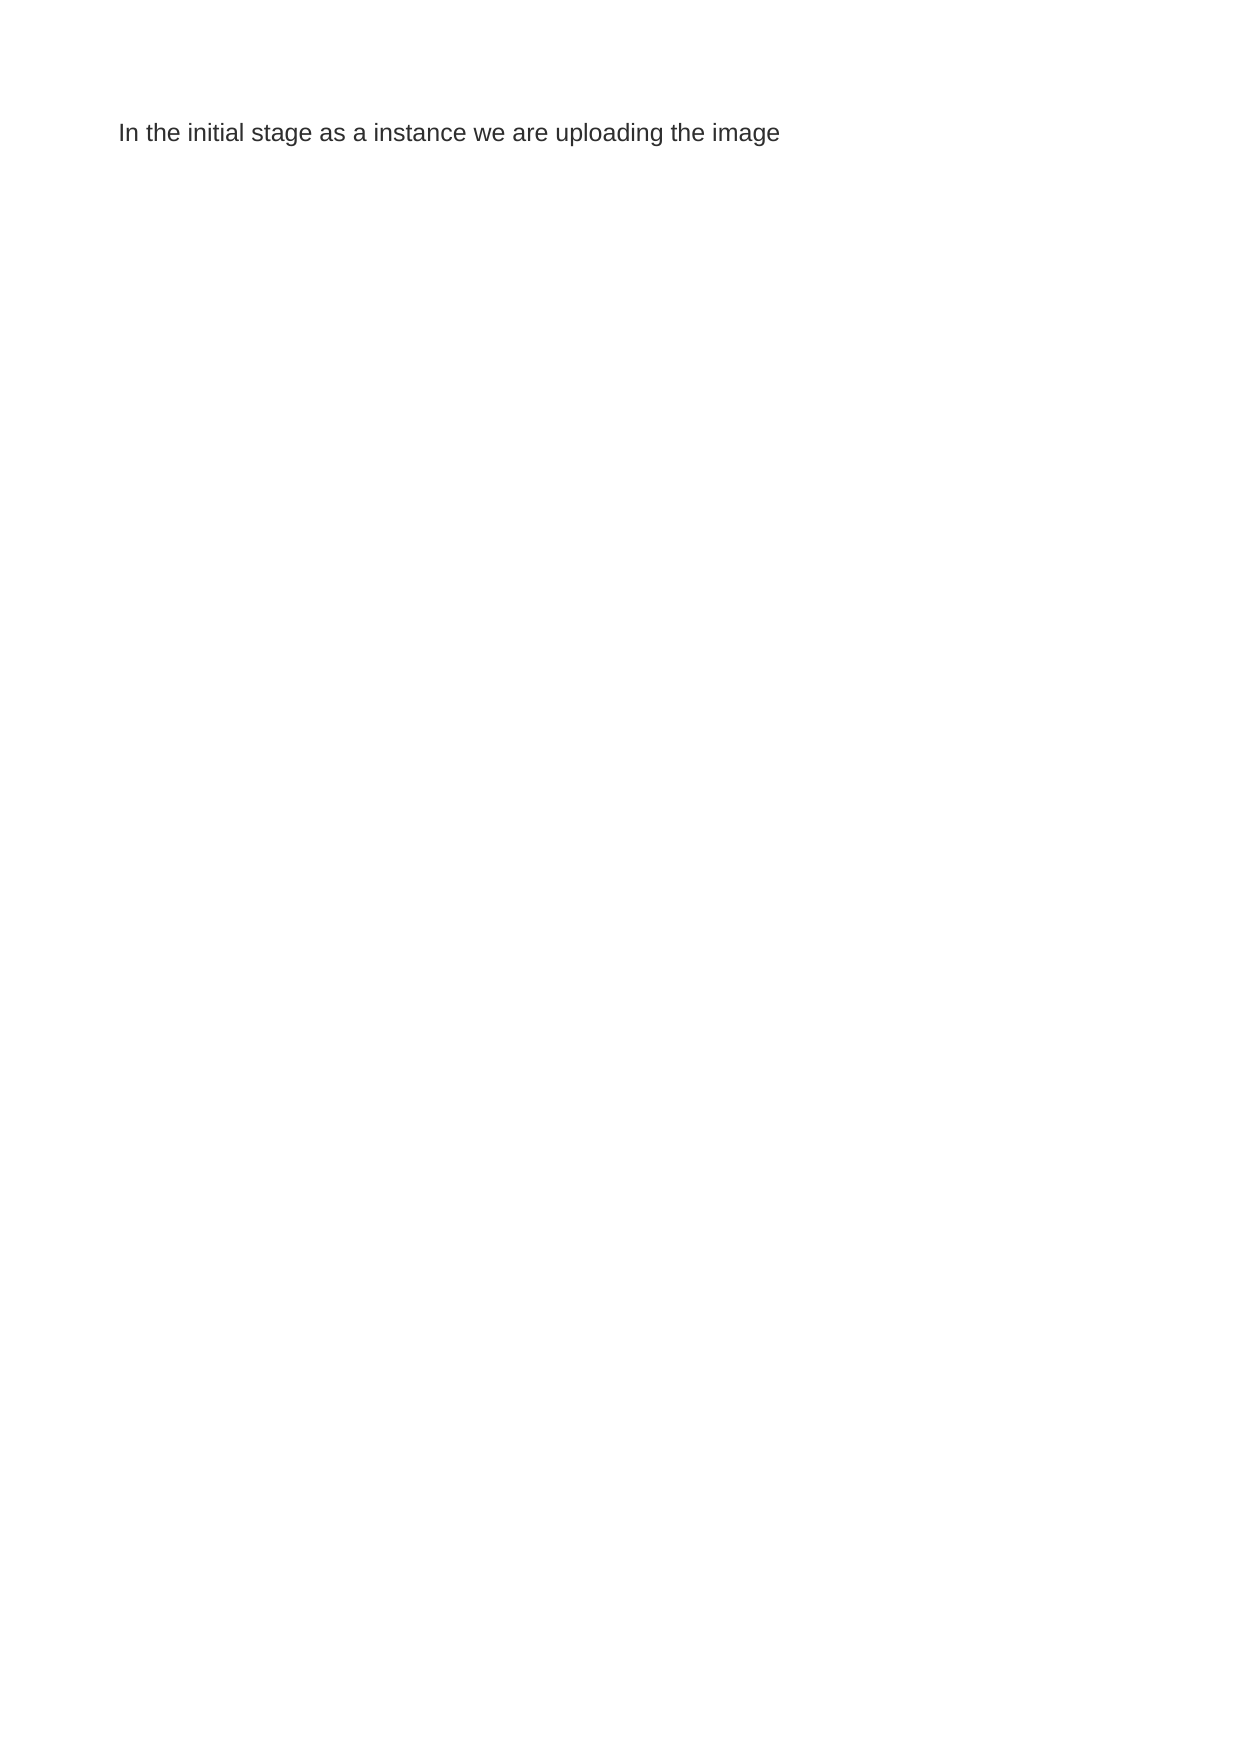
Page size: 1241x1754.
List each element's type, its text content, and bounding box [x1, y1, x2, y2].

text In the initial stage as a instance we are uploading the image [118, 118, 1122, 147]
